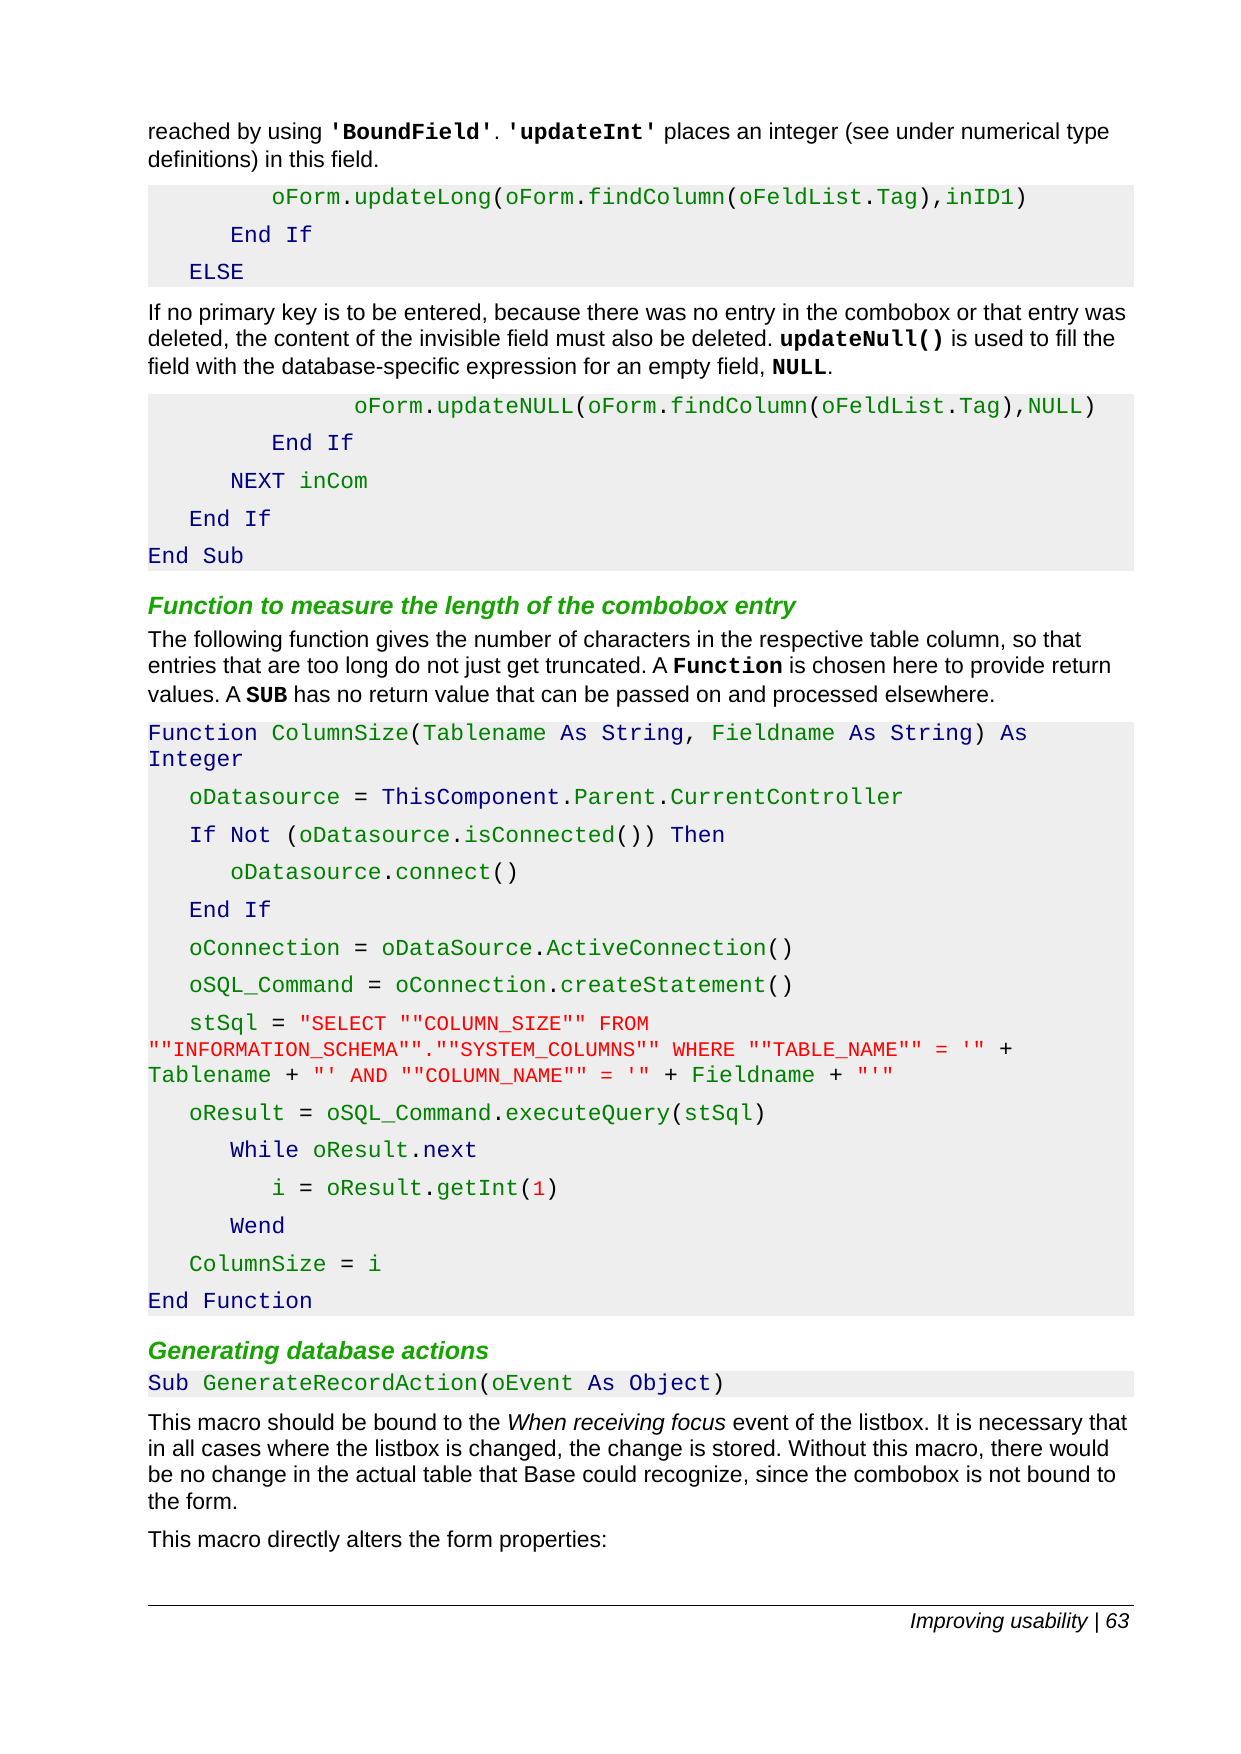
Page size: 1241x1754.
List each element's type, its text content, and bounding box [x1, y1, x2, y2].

text The following function gives the number of characters in the respective table column, so that entries that are too long do not just get truncated. A Function is chosen here to provide return values. A SUB has no return value that can be passed on and processed elsewhere. [148, 626, 1134, 709]
text While oResult.next [148, 1139, 1134, 1165]
text Sub GenerateRecordAction(oEvent As Object) [148, 1371, 1134, 1397]
text reached by using 'BoundField'. 'updateInt' places an integer (see under numerical type definitions) in this field. [148, 118, 1134, 173]
text oForm.updateLong(oForm.findColumn(oFeldList.Tag),inID1) [148, 185, 1134, 211]
text This macro directly alters the form properties: [148, 1526, 1134, 1553]
text This macro should be bound to the When receiving focus event of the listbox. It is necessary that in all cases where the listbox is changed, the change is stored. Without this macro, there would be no change in the actual table that Base could recognize, since the combobox is not bound to the form. [148, 1408, 1134, 1514]
text oSQL_Command = oConnection.createStatement() [148, 974, 1134, 1000]
text End If [148, 432, 1134, 458]
text End Sub [148, 545, 1134, 571]
text ColumnSize = i [148, 1252, 1134, 1278]
text oDatasource.connect() [148, 861, 1134, 887]
text oForm.updateNULL(oForm.findColumn(oFeldList.Tag),NULL) [148, 394, 1134, 420]
subtitle Generating database actions [148, 1336, 1134, 1365]
text NEXT inCom [148, 469, 1134, 495]
text oResult = oSQL_Command.executeQuery(stSql) [148, 1101, 1134, 1127]
text End If [148, 223, 1134, 249]
text stSql = "SELECT ""COLUMN_SIZE"" FROM ""INFORMATION_SCHEMA"".""SYSTEM_COLUMNS"" WHERE ""TABLE_NAME"" = '" + Tablename + "' AND ""COLUMN_NAME"" = '" + Fieldname + "'" [148, 1011, 1134, 1089]
text End If [148, 898, 1134, 924]
text Function ColumnSize(Tablename As String, Fieldname As String) As Integer [148, 722, 1134, 773]
text If no primary key is to be entered, because there was no entry in the combobox or that entry was deleted, the content of the invisible field must also be deleted. updateNull() is used to fill the field with the database-specific expression for an empty field, NULL. [148, 298, 1134, 381]
text oConnection = oDataSource.ActiveConnection() [148, 936, 1134, 962]
text End Function [148, 1289, 1134, 1316]
text oDatasource = ThisComponent.Parent.CurrentController [148, 785, 1134, 811]
text i = oResult.getInt(1) [148, 1176, 1134, 1202]
text Wend [148, 1214, 1134, 1240]
text End If [148, 507, 1134, 533]
subtitle Function to measure the length of the combobox entry [148, 591, 1134, 620]
text ELSE [148, 261, 1134, 287]
text If Not (oDatasource.isConnected()) Then [148, 823, 1134, 849]
